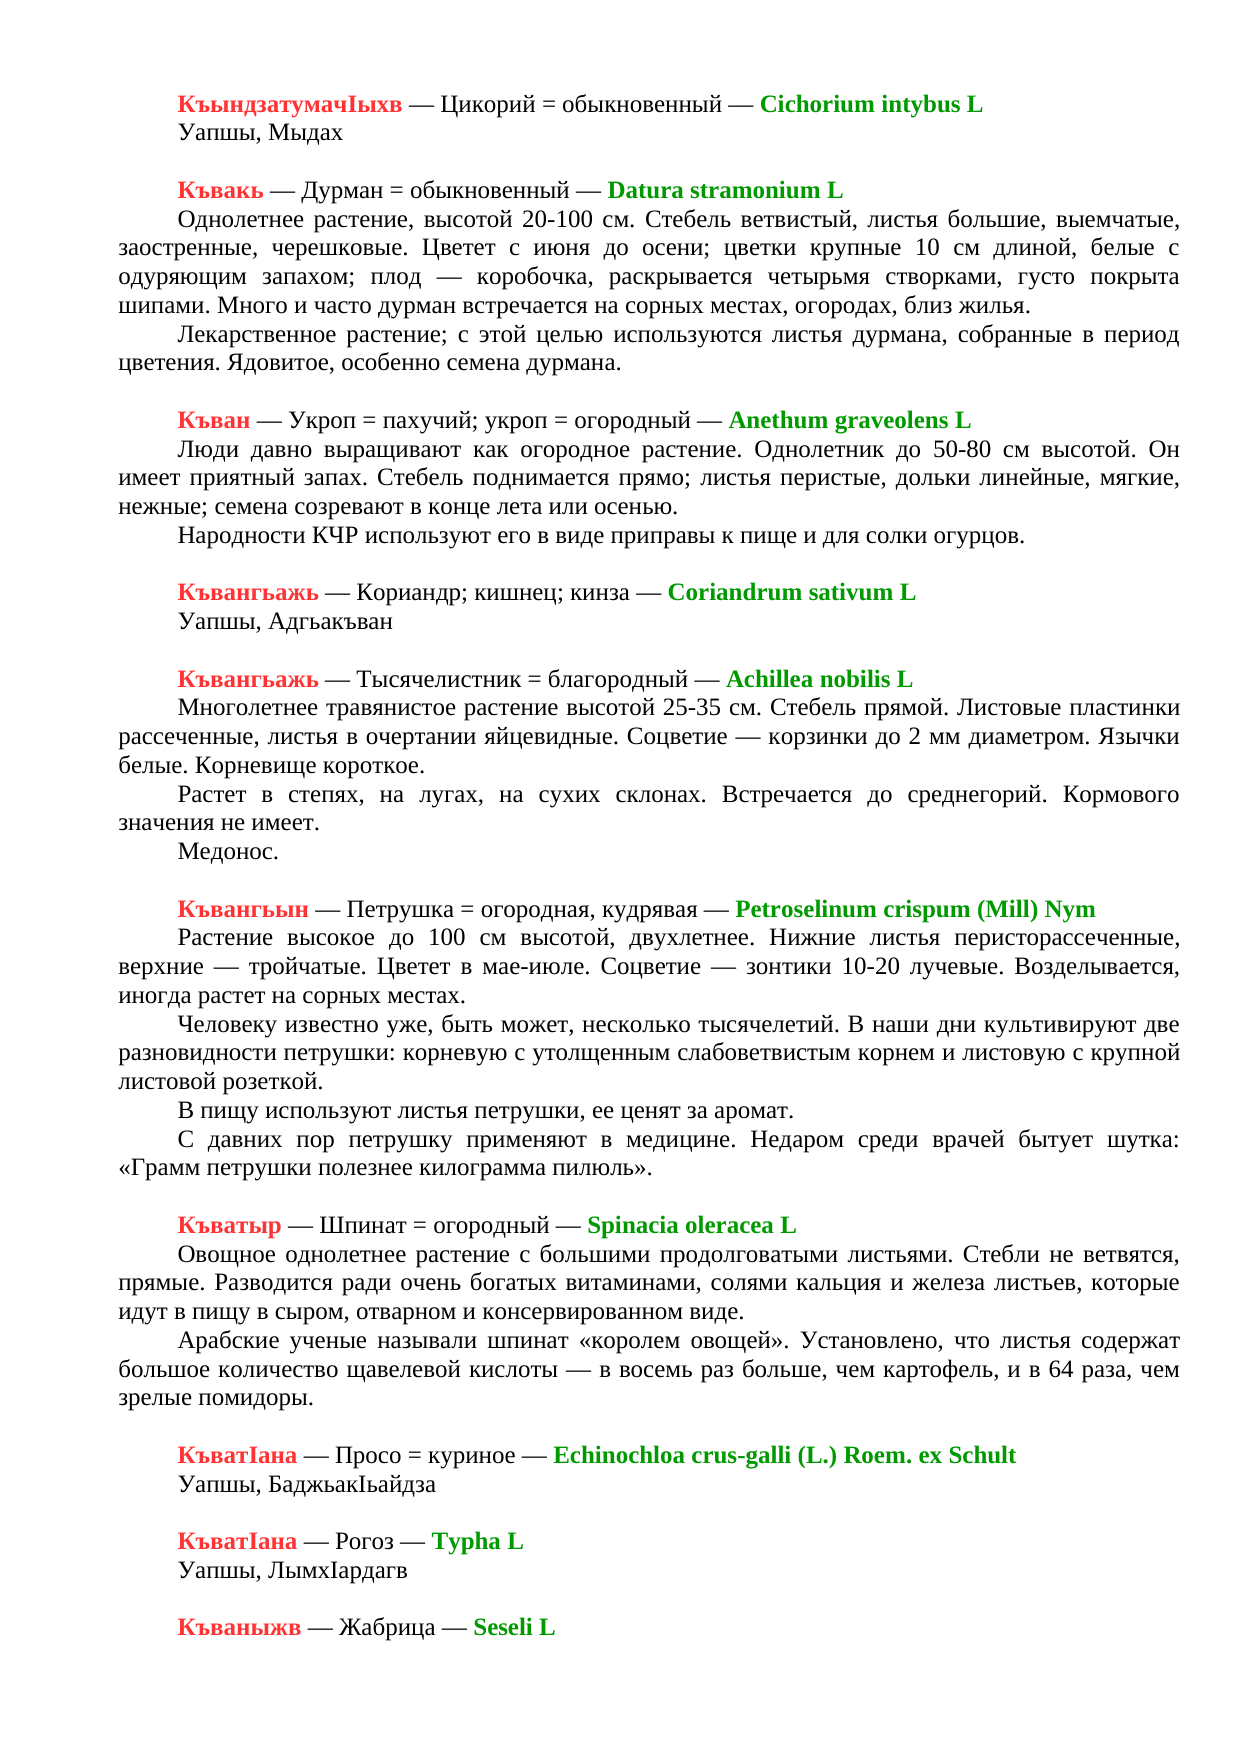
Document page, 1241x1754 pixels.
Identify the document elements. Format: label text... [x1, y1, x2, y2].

text Человеку известно уже, быть может, несколько тысячелетий. В наши дни культивируют две разновидности петрушки: корневую с утолщенным слабоветвистым корнем и листовую с крупной листовой розеткой. [118, 1009, 1181, 1095]
text Медонос. [118, 836, 1181, 865]
text Народности КЧР используют его в виде приправы к пище и для солки огурцов. [118, 520, 1181, 549]
text Къвангьажь — Кориандр; кишнец; кинза — Coriandrum sativum L [118, 577, 1181, 606]
text Растение высокое до 100 см высотой, двухлетнее. Нижние листья перисторассеченные, верхние — тройчатые. Цветет в мае-июле. Соцветие — зонтики 10-20 лучевые. Возделывается, иногда растет на сорных местах. [118, 922, 1181, 1009]
text Къван — Укроп = пахучий; укроп = огородный — Anethum graveolens L [118, 405, 1181, 434]
text В пищу используют листья петрушки, ее ценят за аромат. [118, 1095, 1181, 1124]
text Лекарственное растение; с этой целью используются листья дурмана, собранные в период цветения. Ядовитое, особенно семена дурмана. [118, 319, 1181, 376]
text КъватIана — Рогоз — Typha L [118, 1526, 1181, 1555]
text Къвангьын — Петрушка = огородная, кудрявая — Petroselinum crispum (Mill) Nym [118, 894, 1181, 922]
text Къвакь — Дурман = обыкновенный — Datura stramonium L [118, 175, 1181, 204]
text Овощное однолетнее растение с большими продолговатыми листьями. Стебли не ветвятся, прямые. Разводится ради очень богатых витаминами, солями кальция и железа листьев, которые идут в пищу в сыром, отварном и консервированном виде. [118, 1239, 1181, 1325]
text Однолетнее растение, высотой 20-100 см. Стебель ветвистый, листья большие, выемчатые, заостренные, черешковые. Цветет с июня до осени; цветки крупные 10 см длиной, белые с одуряющим запахом; плод — коробочка, раскрывается четырьмя створками, густо покрыта шипами. Много и часто дурман встречается на сорных местах, огородах, близ жилья. [118, 204, 1181, 319]
text Растет в степях, на лугах, на сухих склонах. Встречается до среднегорий. Кормового значения не имеет. [118, 779, 1181, 836]
text КъватIана — Просо = куриное — Echinochloa crus-galli (L.) Roem. ex Schult [118, 1440, 1181, 1469]
text Къваныжв — Жабрица — Seseli L [118, 1612, 1181, 1641]
text КъындзатумачIыхв — Цикорий = обыкновенный — Cichorium intybus L [118, 89, 1181, 117]
text Арабские ученые называли шпинат «королем овощей». Установлено, что листья содержат большое количество щавелевой кислоты — в восемь раз больше, чем картофель, и в 64 раза, чем зрелые помидоры. [118, 1325, 1181, 1411]
text Уапшы, БаджьакIьайдза [118, 1469, 1181, 1497]
text Люди давно выращивают как огородное растение. Однолетник до 50-80 см высотой. Он имеет приятный запах. Стебель поднимается прямо; листья перистые, дольки линейные, мягкие, нежные; семена созревают в конце лета или осенью. [118, 434, 1181, 520]
text Къвангьажь — Тысячелистник = благородный — Achillea nobilis L [118, 664, 1181, 692]
text Уапшы, Адгьакъван [118, 606, 1181, 635]
text Къватыр — Шпинат = огородный — Spinacia oleracea L [118, 1210, 1181, 1239]
text С давних пор петрушку применяют в медицине. Недаром среди врачей бытует шутка: «Грамм петрушки полезнее килограмма пилюль». [118, 1124, 1181, 1181]
text Уапшы, ЛымхIардагв [118, 1555, 1181, 1584]
text Уапшы, Мыдах [118, 117, 1181, 146]
text Многолетнее травянистое растение высотой 25-35 см. Стебель прямой. Листовые пластинки рассеченные, листья в очертании яйцевидные. Соцветие — корзинки до 2 мм диаметром. Язычки белые. Корневище короткое. [118, 692, 1181, 779]
